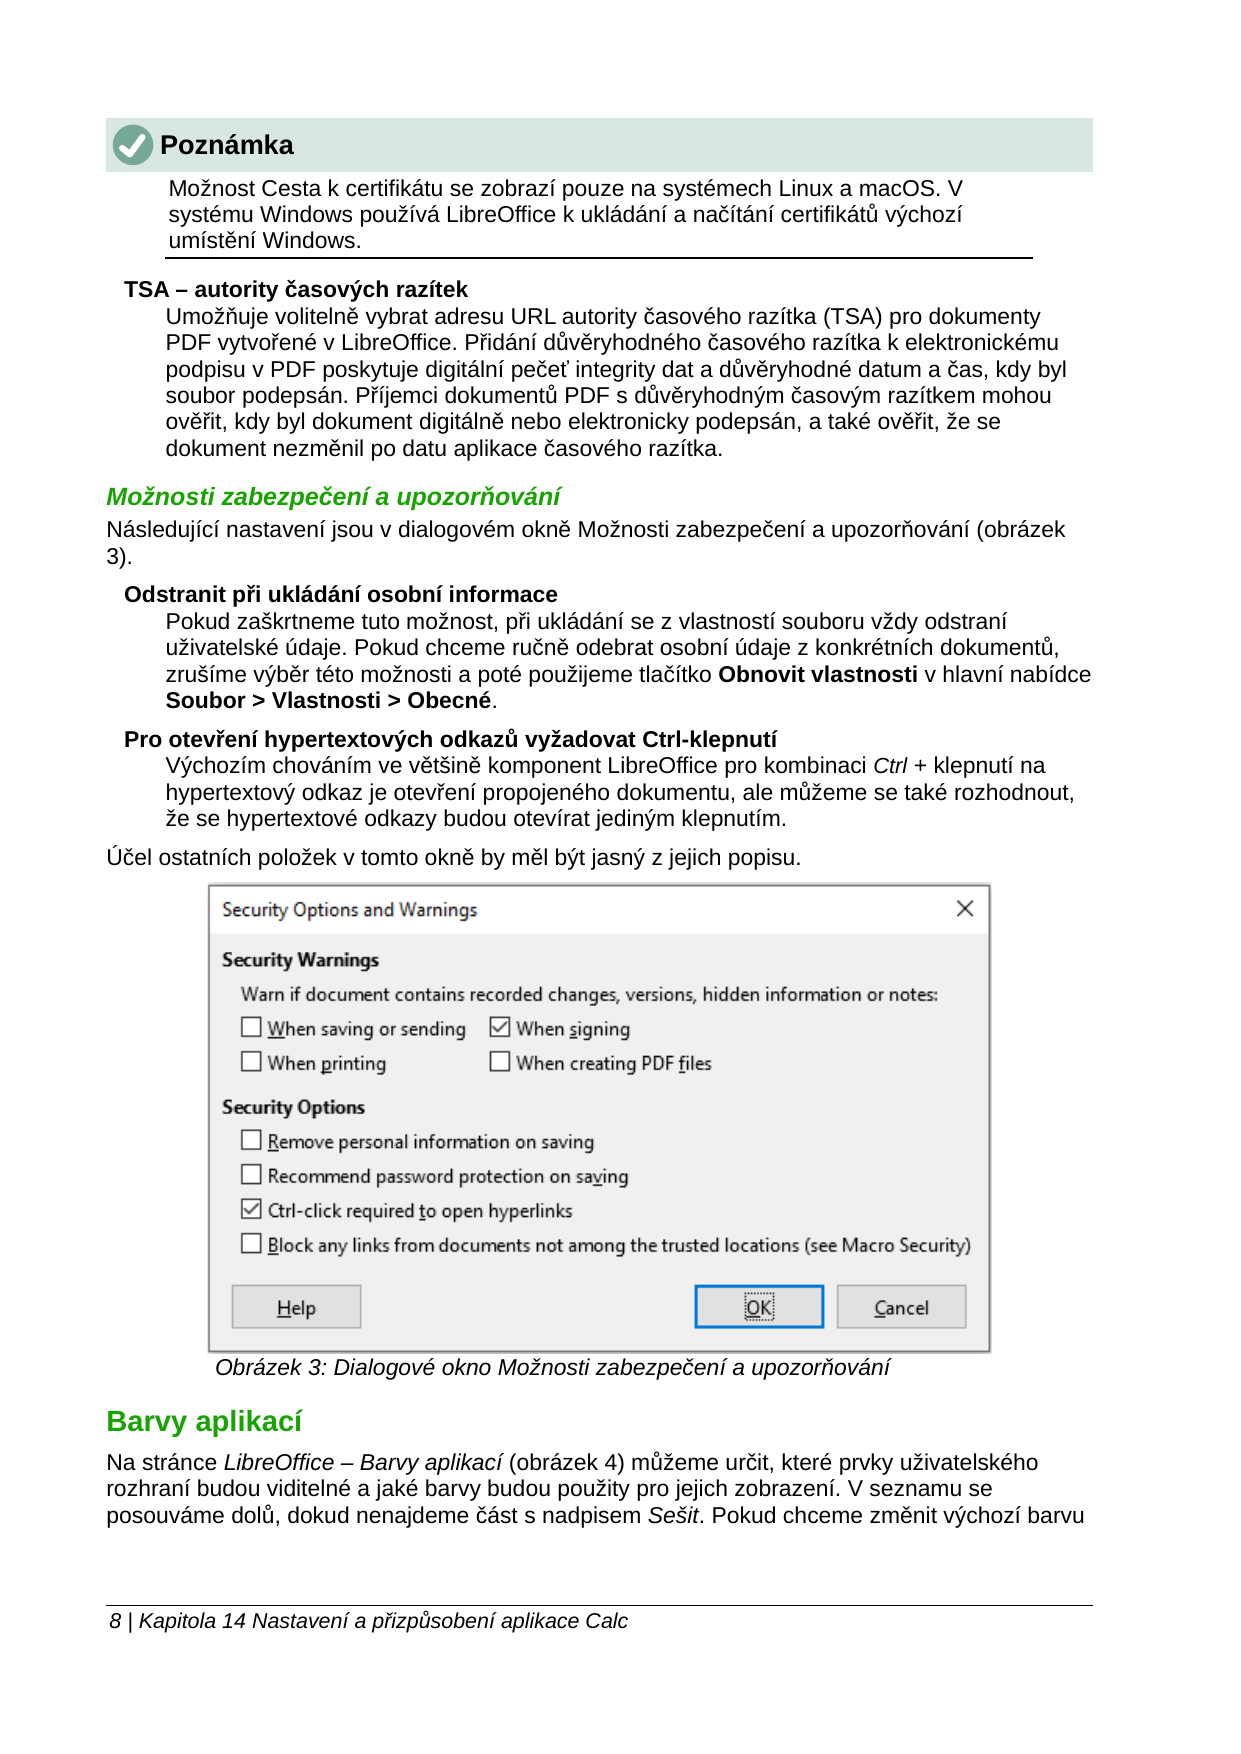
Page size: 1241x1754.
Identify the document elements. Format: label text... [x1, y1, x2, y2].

text Následující nastavení jsou v dialogovém okně Možnosti zabezpečení a upozorňování (obrázek 3). [106, 516, 1093, 569]
text Obrázek 3: Dialogové okno Možnosti zabezpečení a upozorňování [215, 1354, 984, 1380]
text Na stránce LibreOffice – Barvy aplikací (obrázek 4) můžeme určit, které prvky uživatelského rozhraní budou viditelné a jaké barvy budou použity pro jejich zobrazení. V seznamu se posouváme dolů, dokud nenajdeme část s nadpisem Sešit. Pokud chceme změnit výchozí barvu [106, 1449, 1093, 1528]
text Odstranit při ukládání osobní informace [124, 581, 1093, 608]
picture [207, 882, 992, 1354]
text Možnost Cesta k certifikátu se zobrazí pouze na systémech Linux a macOS. V systému Windows používá LibreOffice k ukládání a načítání certifikátů výchozí umístění Windows. [165, 172, 1033, 257]
text Výchozím chováním ve většině komponent LibreOffice pro kombinaci Ctrl + klepnutí na hypertextový odkaz je otevření propojeného dokumentu, ale můžeme se také rozhodnout, že se hypertextové odkazy budou otevírat jediným klepnutím. [165, 752, 1093, 831]
text TSA – autority časových razítek [124, 276, 1093, 303]
text Účel ostatních položek v tomto okně by měl být jasný z jejich popisu. [106, 844, 1093, 870]
subtitle Barvy aplikací [106, 1403, 1093, 1437]
subtitle Poznámka [106, 118, 1093, 172]
subtitle Možnosti zabezpečení a upozorňování [106, 482, 1093, 510]
text Pokud zaškrtneme tuto možnost, při ukládání se z vlastností souboru vždy odstraní uživatelské údaje. Pokud chceme ručně odebrat osobní údaje z konkrétních dokumentů, zrušíme výběr této možnosti a poté použijeme tlačítko Obnovit vlastnosti v hlavní nabídce Soubor > Vlastnosti > Obecné. [165, 608, 1093, 713]
text Umožňuje volitelně vybrat adresu URL autority časového razítka (TSA) pro dokumenty PDF vytvořené v LibreOffice. Přidání důvěryhodného časového razítka k elektronickému podpisu v PDF poskytuje digitální pečeť integrity dat a důvěryhodné datum a čas, kdy byl soubor podepsán. Příjemci dokumentů PDF s důvěryhodným časovým razítkem mohou ověřit, kdy byl dokument digitálně nebo elektronicky podepsán, a také ověřit, že se dokument nezměnil po datu aplikace časového razítka. [165, 303, 1093, 461]
text Pro otevření hypertextových odkazů vyžadovat Ctrl-klepnutí [124, 726, 1093, 752]
